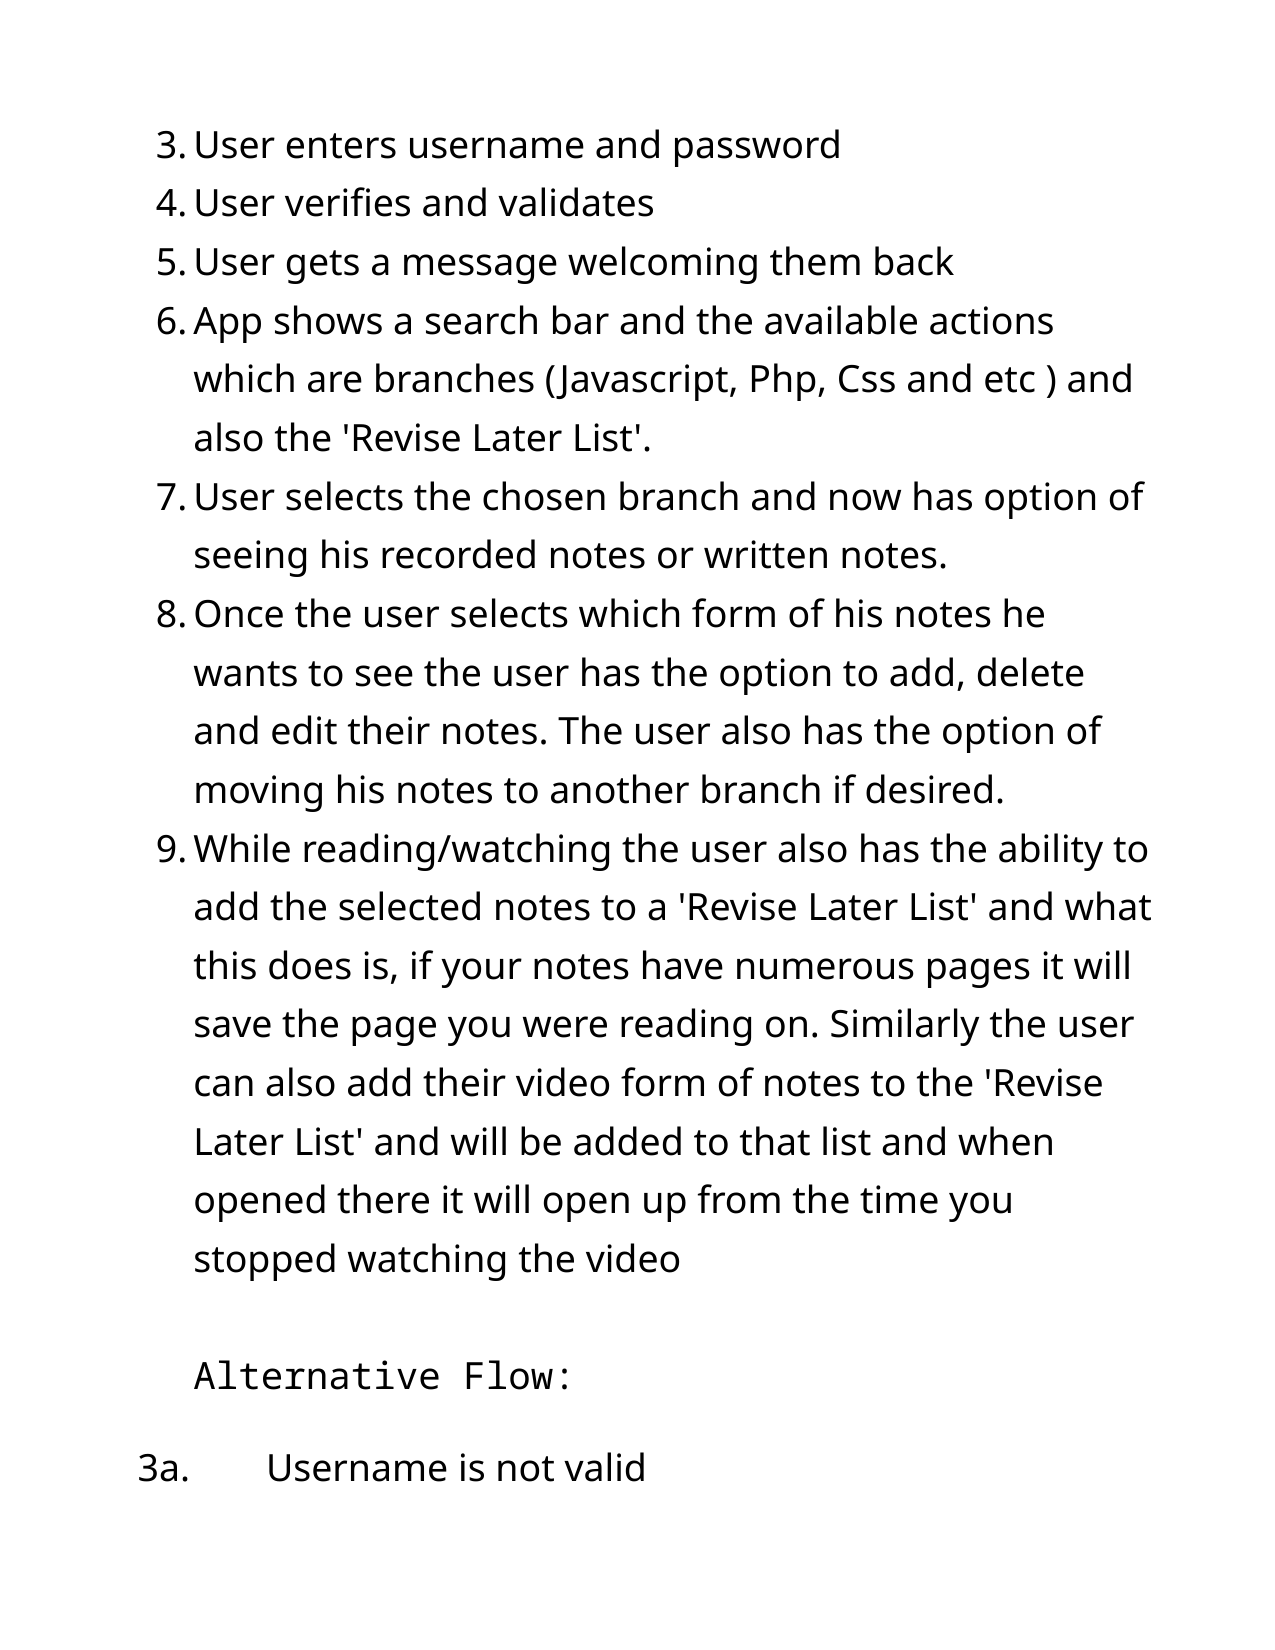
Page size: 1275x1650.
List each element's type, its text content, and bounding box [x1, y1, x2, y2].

list App shows a search bar and the available actions which are branches (Javascript, Php, Css and etc ) and also the 'Revise Later List'. [156, 294, 1157, 462]
list While reading/watching the user also has the ability to add the selected notes to a 'Revise Later List' and what this does is, if your notes have numerous pages it will save the page you were reading on. Similarly the user can also add their video form of notes to the 'Revise Later List' and will be added to that list and when opened there it will open up from the time you stopped watching the video [156, 822, 1157, 1283]
list Once the user selects which form of his notes he wants to see the user has the option to add, delete and edit their notes. The user also has the option of moving his notes to another branch if desired. [156, 587, 1157, 814]
list User enters username and password [156, 118, 1157, 169]
list 3a. Username is not valid [118, 1441, 1157, 1492]
list User selects the chosen branch and now has option of seeing his recorded notes or written notes. [156, 470, 1157, 580]
list User verifies and validates [156, 177, 1157, 228]
list Alternative Flow: [156, 1350, 1157, 1401]
list User gets a message welcoming them back [156, 235, 1157, 286]
